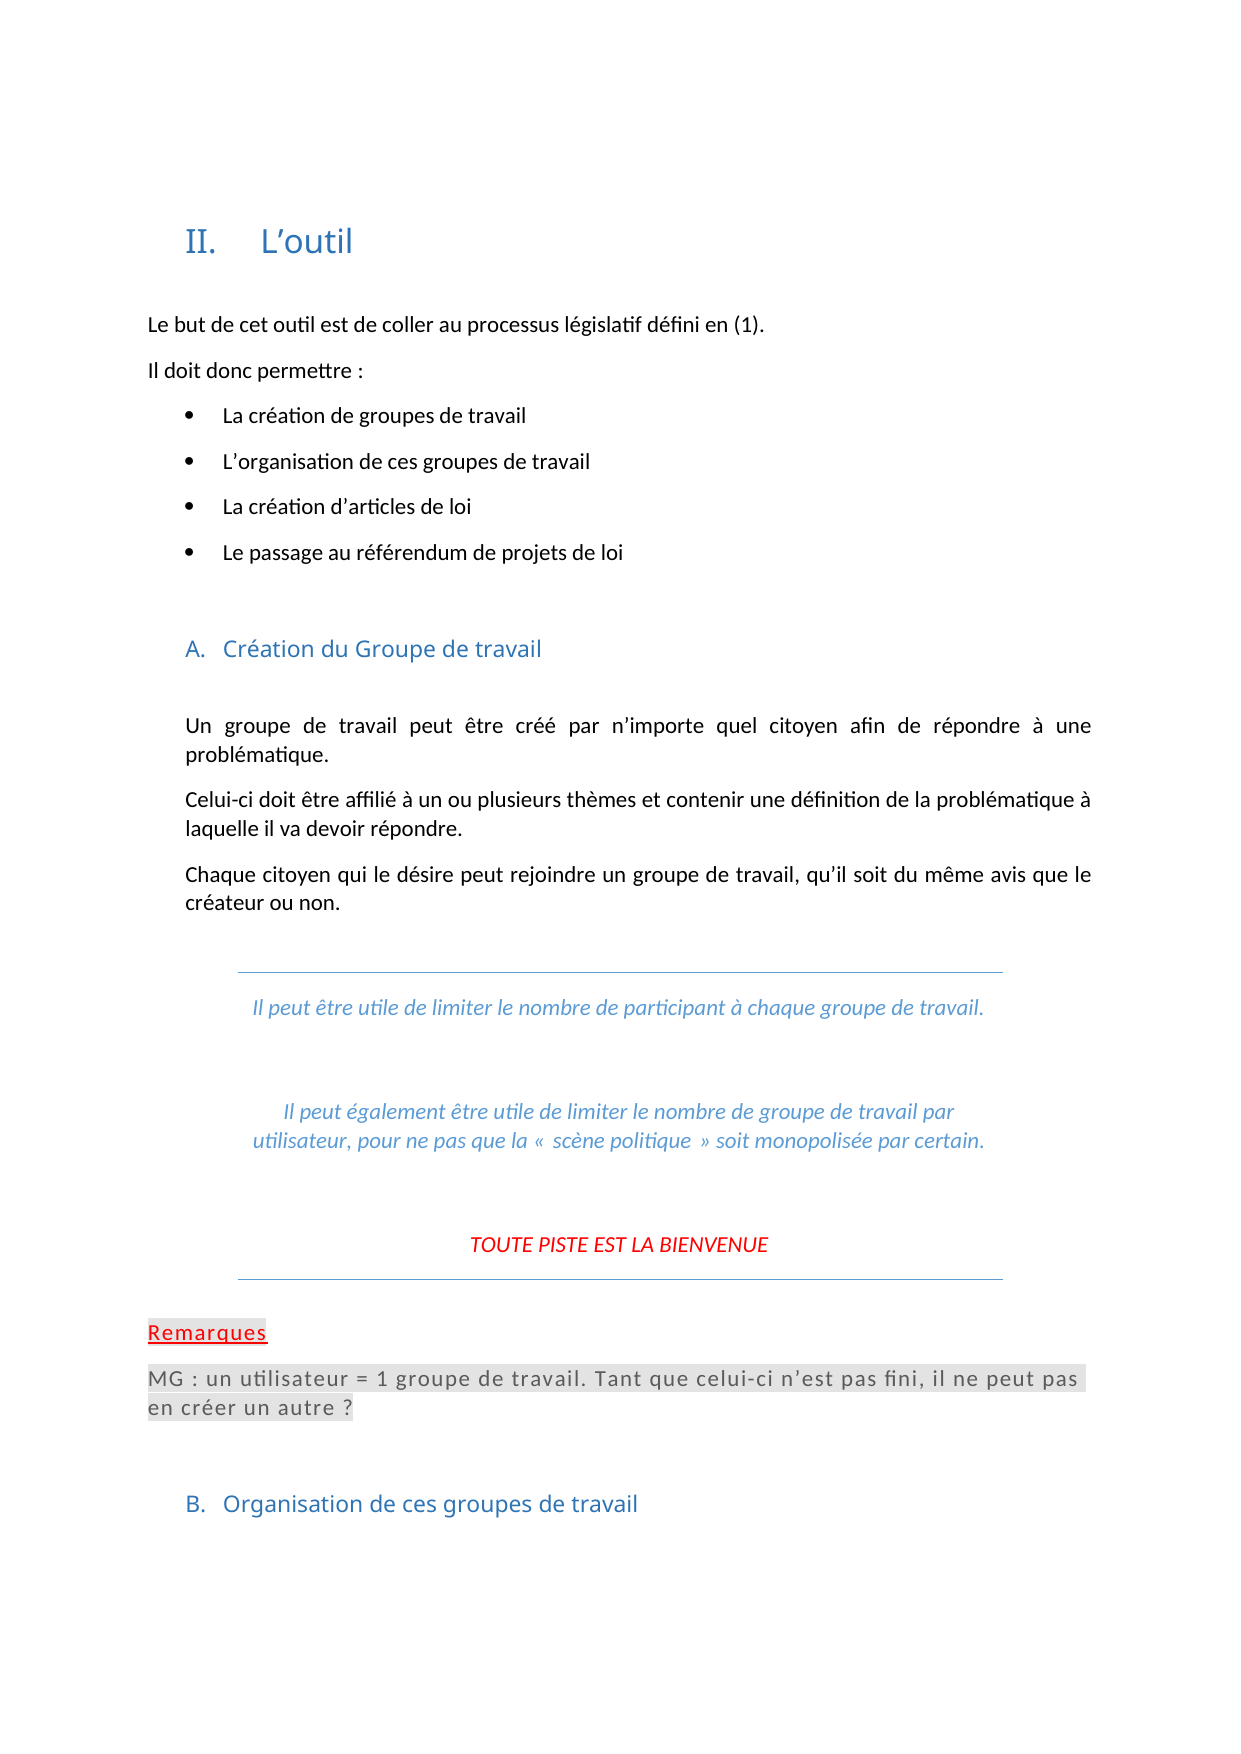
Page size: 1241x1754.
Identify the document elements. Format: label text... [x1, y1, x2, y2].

list La création de groupes de travail [185, 401, 1093, 429]
list L’outil [185, 218, 1093, 263]
text Il peut également être utile de limiter le nombre de groupe de travail par utilisateur, pour ne pas que la « scène politique » soit monopolisée par certain. [238, 1075, 1003, 1154]
list Organisation de ces groupes de travail [185, 1488, 1093, 1519]
text Le but de cet outil est de coller au processus législatif défini en (1). [148, 310, 1093, 338]
text Un groupe de travail peut être créé par n’importe quel citoyen afin de répondre à une problématique. [185, 711, 1093, 768]
text Il peut être utile de limiter le nombre de participant à chaque groupe de travail. [238, 973, 1003, 1021]
text Remarques [148, 1318, 1093, 1346]
text Celui-ci doit être affilié à un ou plusieurs thèmes et contenir une définition de la problématique à laquelle il va devoir répondre. [185, 785, 1093, 842]
list L’organisation de ces groupes de travail [185, 447, 1093, 475]
text MG : un utilisateur = 1 groupe de travail. Tant que celui-ci n’est pas fini, il ne peut pas en créer un autre ? [148, 1364, 1093, 1421]
text TOUTE PISTE EST LA BIENVENUE [238, 1208, 1003, 1279]
list Création du Groupe de travail [185, 633, 1093, 664]
text Il doit donc permettre : [148, 356, 1093, 384]
list Le passage au référendum de projets de loi [185, 538, 1093, 566]
list La création d’articles de loi [185, 492, 1093, 521]
text Chaque citoyen qui le désire peut rejoindre un groupe de travail, qu’il soit du même avis que le créateur ou non. [185, 860, 1093, 917]
